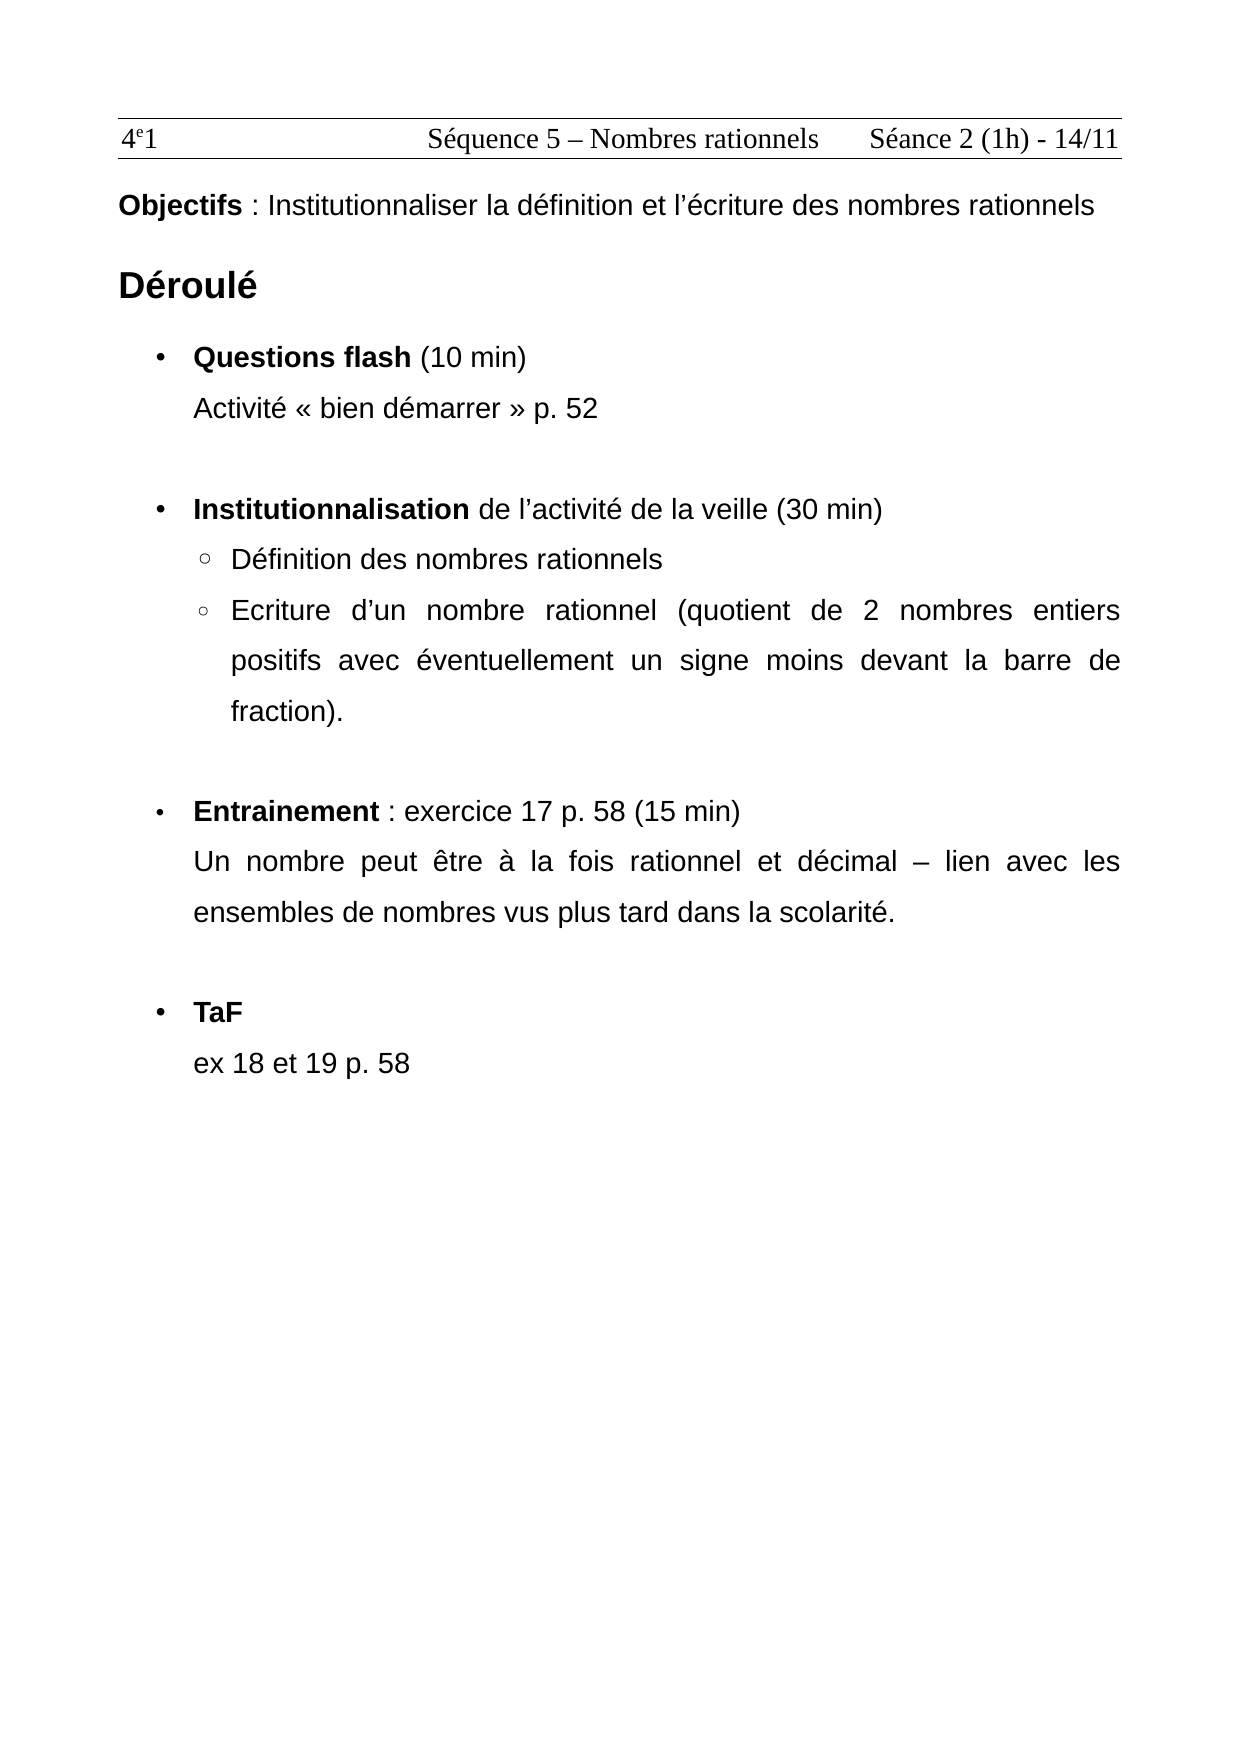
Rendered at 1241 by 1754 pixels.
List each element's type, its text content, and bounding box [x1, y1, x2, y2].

list Questions flash (10 min) [156, 340, 1122, 374]
list Activité « bien démarrer » p. 52 [156, 391, 1122, 424]
text Objectifs : Institutionnaliser la définition et l’écriture des nombres rationnels [118, 188, 1122, 221]
list ex 18 et 19 p. 58 [156, 1046, 1122, 1079]
list Institutionnalisation de l’activité de la veille (30 min) [156, 492, 1122, 525]
list Un nombre peut être à la fois rationnel et décimal – lien avec les ensembles de nombres vus plus tard dans la scolarité. [156, 844, 1122, 928]
list Ecriture d’un nombre rationnel (quotient de 2 nombres entiers positifs avec éventuellement un signe moins devant la barre de fraction). [193, 593, 1122, 727]
list Définition des nombres rationnels [193, 542, 1122, 576]
list Entrainement : exercice 17 p. 58 (15 min) [156, 794, 1122, 828]
list TaF [156, 995, 1122, 1029]
subtitle Déroulé [118, 263, 1122, 306]
